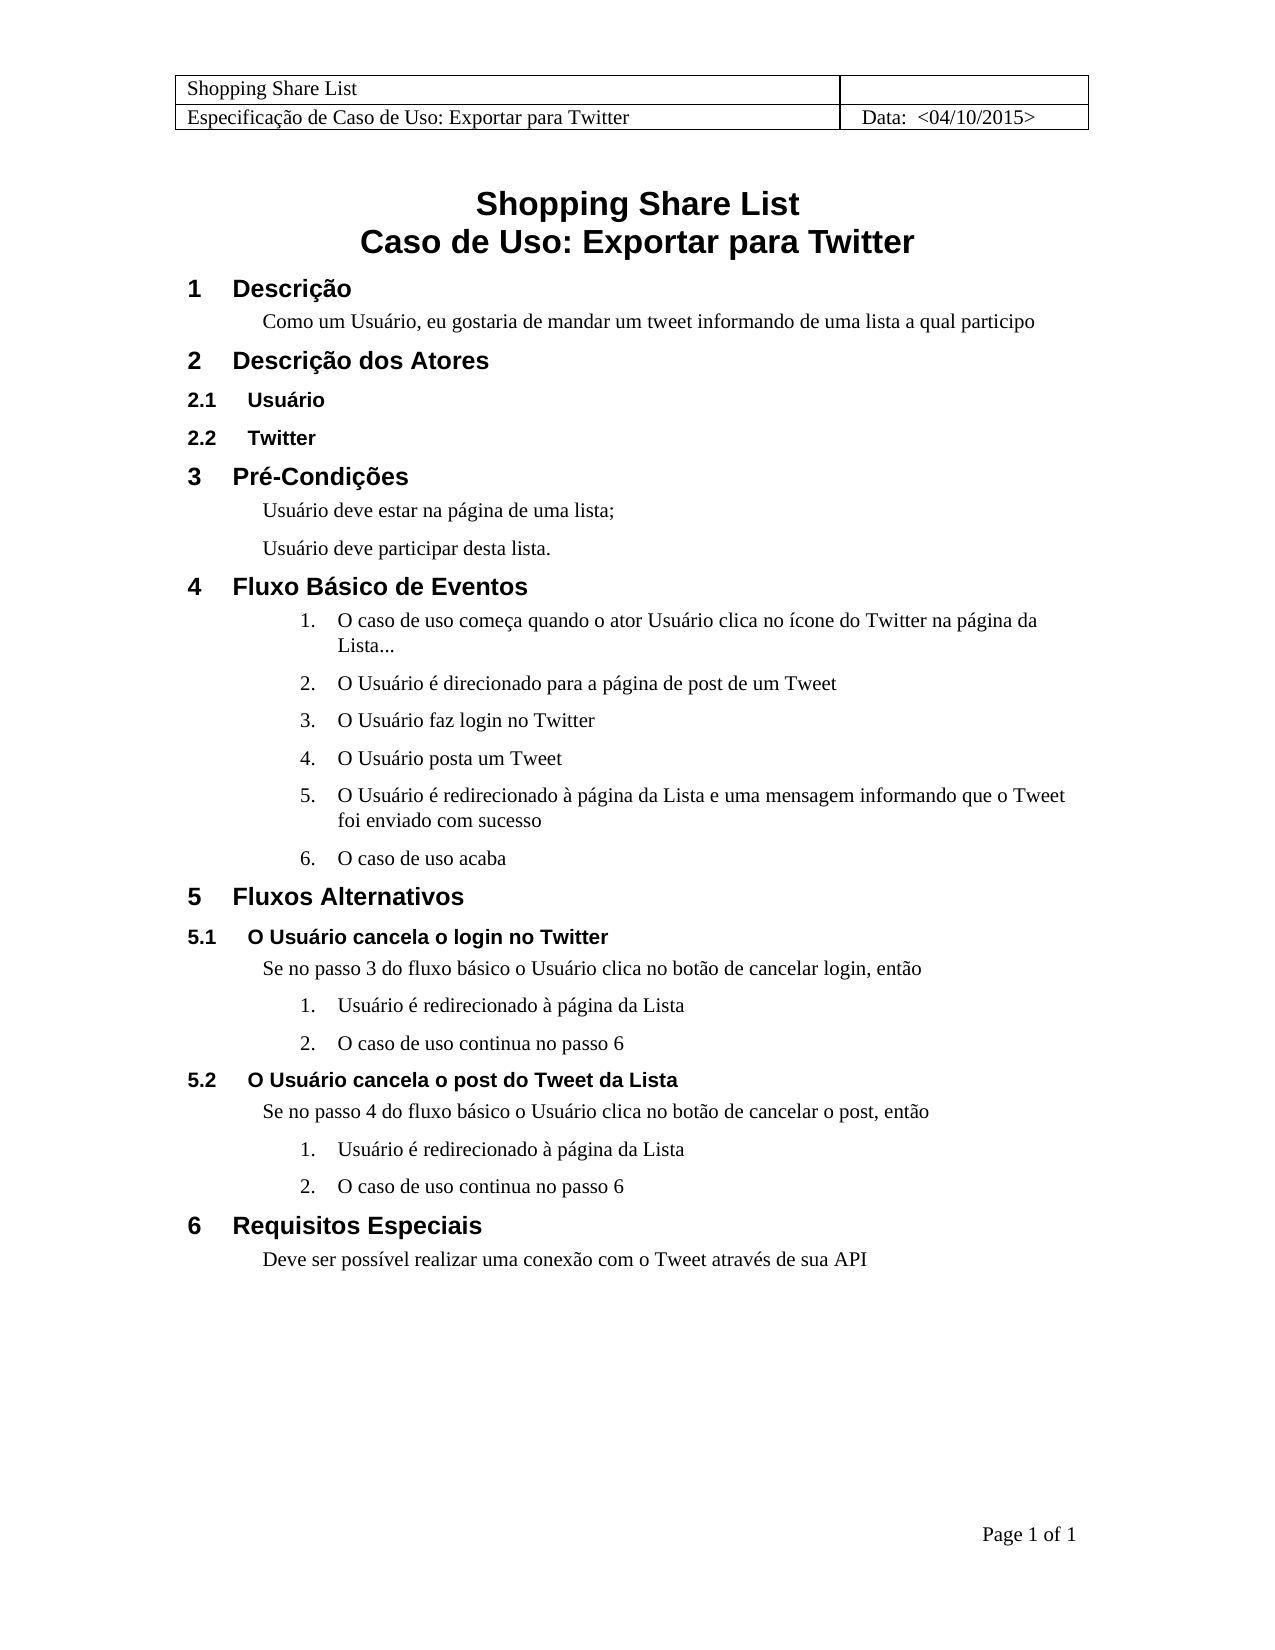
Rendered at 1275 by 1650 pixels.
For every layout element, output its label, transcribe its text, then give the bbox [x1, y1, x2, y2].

list O caso de uso começa quando o ator Usuário clica no ícone do Twitter na página da Lista... [300, 607, 1087, 657]
subtitle Usuário [187, 387, 1087, 412]
text Se no passo 3 do fluxo básico o Usuário clica no botão de cancelar login, então [262, 955, 1087, 980]
subtitle Fluxo Básico de Eventos [187, 572, 1087, 601]
subtitle Fluxos Alternativos [187, 882, 1087, 911]
list O caso de uso acaba [300, 845, 1087, 870]
list O caso de uso continua no passo 6 [300, 1173, 1087, 1198]
list O Usuário posta um Tweet [300, 745, 1087, 770]
text Usuário deve participar desta lista. [262, 535, 1087, 560]
subtitle O Usuário cancela o post do Tweet da Lista [187, 1067, 1087, 1092]
text Usuário deve estar na página de uma lista; [262, 497, 1087, 522]
subtitle Descrição [187, 273, 1087, 302]
list Usuário é redirecionado à página da Lista [300, 1136, 1087, 1161]
text Se no passo 4 do fluxo básico o Usuário clica no botão de cancelar o post, então [262, 1098, 1087, 1123]
title Shopping Share List Caso de Uso: Exportar para Twitter [187, 184, 1087, 261]
list Usuário é redirecionado à página da Lista [300, 992, 1087, 1017]
subtitle Requisitos Especiais [187, 1211, 1087, 1240]
list O Usuário faz login no Twitter [300, 707, 1087, 732]
text Deve ser possível realizar uma conexão com o Tweet através de sua API [262, 1246, 1087, 1271]
text Como um Usuário, eu gostaria de mandar um tweet informando de uma lista a qual participo [262, 308, 1087, 333]
list O Usuário é redirecionado à página da Lista e uma mensagem informando que o Tweet foi enviado com sucesso [300, 782, 1087, 832]
subtitle Twitter [187, 425, 1087, 450]
list O Usuário é direcionado para a página de post de um Tweet [300, 670, 1087, 695]
subtitle O Usuário cancela o login no Twitter [187, 923, 1087, 948]
subtitle Pré-Condições [187, 462, 1087, 491]
list O caso de uso continua no passo 6 [300, 1030, 1087, 1055]
subtitle Descrição dos Atores [187, 346, 1087, 375]
